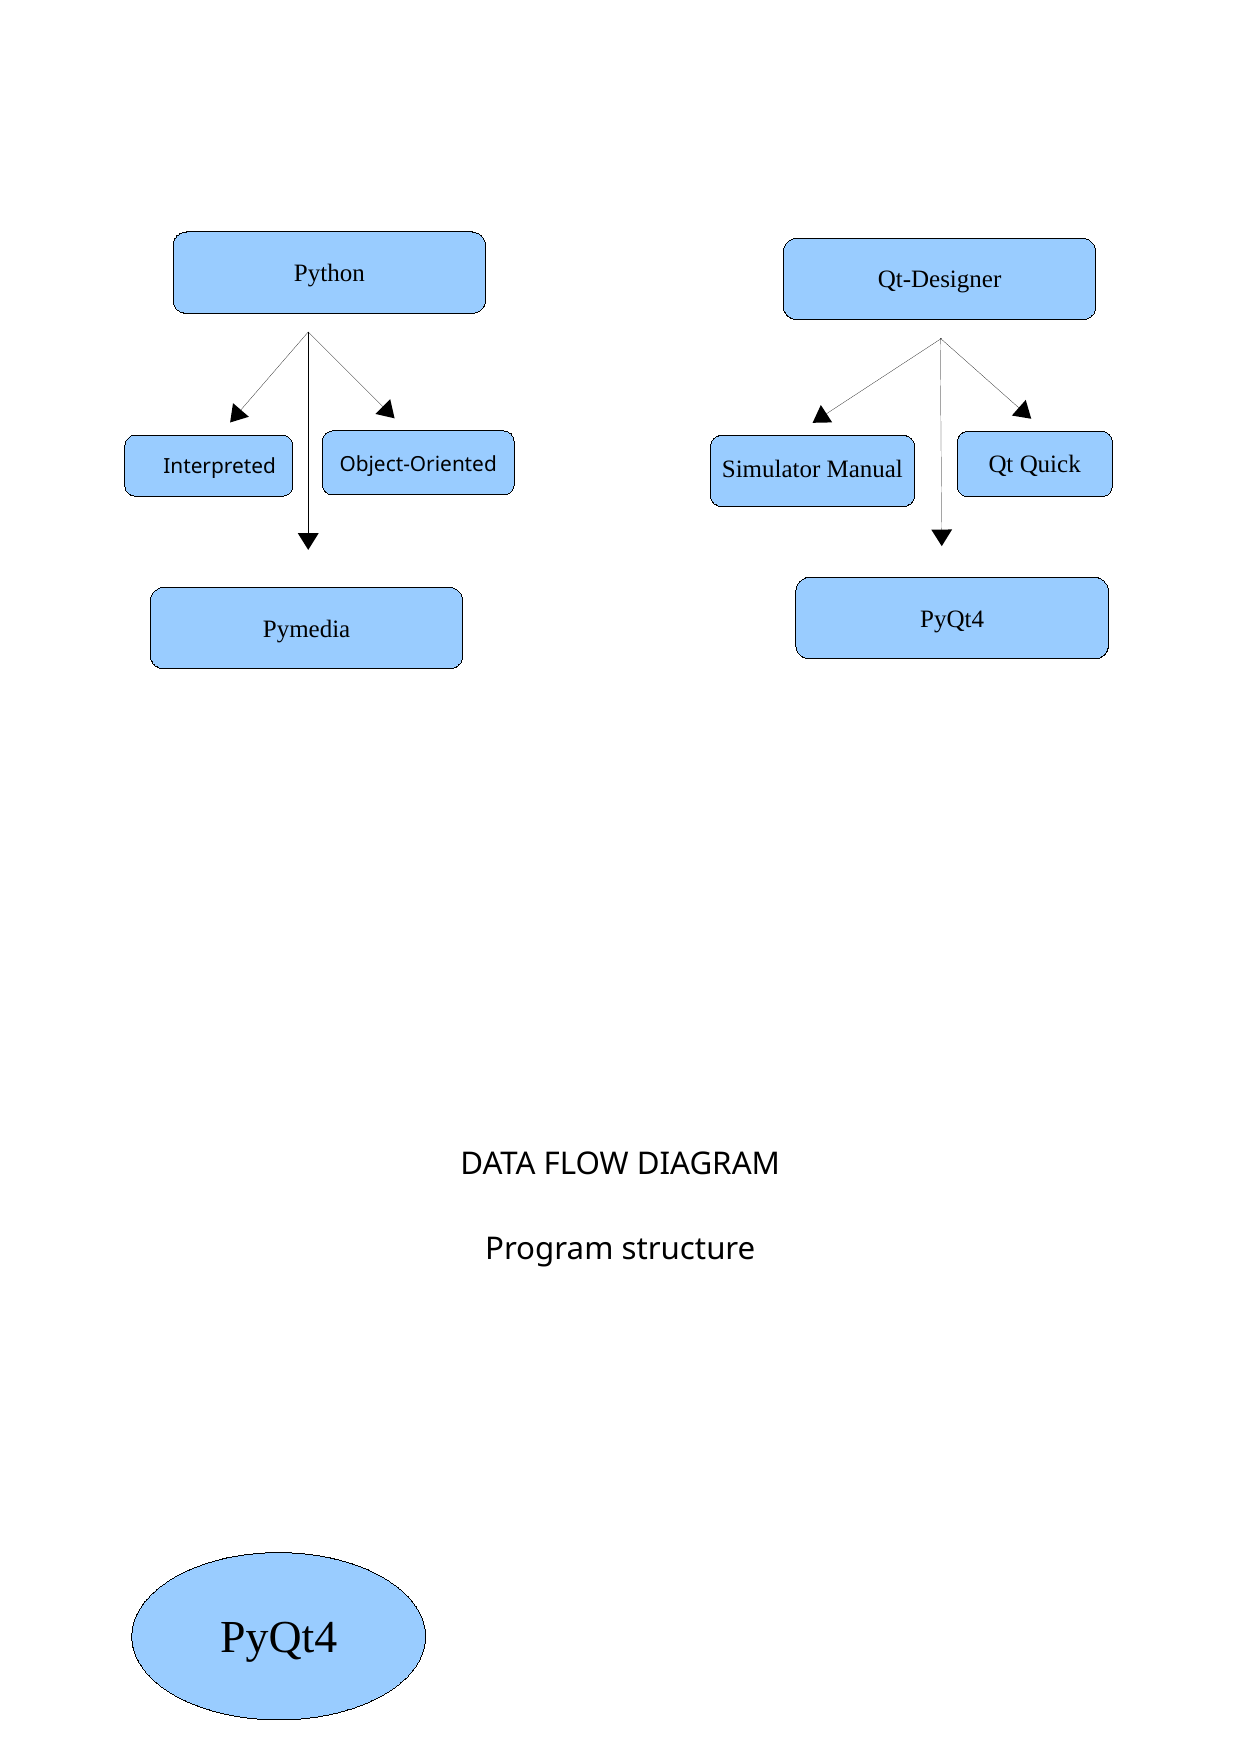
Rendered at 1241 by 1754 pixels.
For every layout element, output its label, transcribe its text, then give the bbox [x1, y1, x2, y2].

text DATA FLOW DIAGRAM [118, 1141, 1122, 1183]
text Program structure [118, 1226, 1122, 1268]
